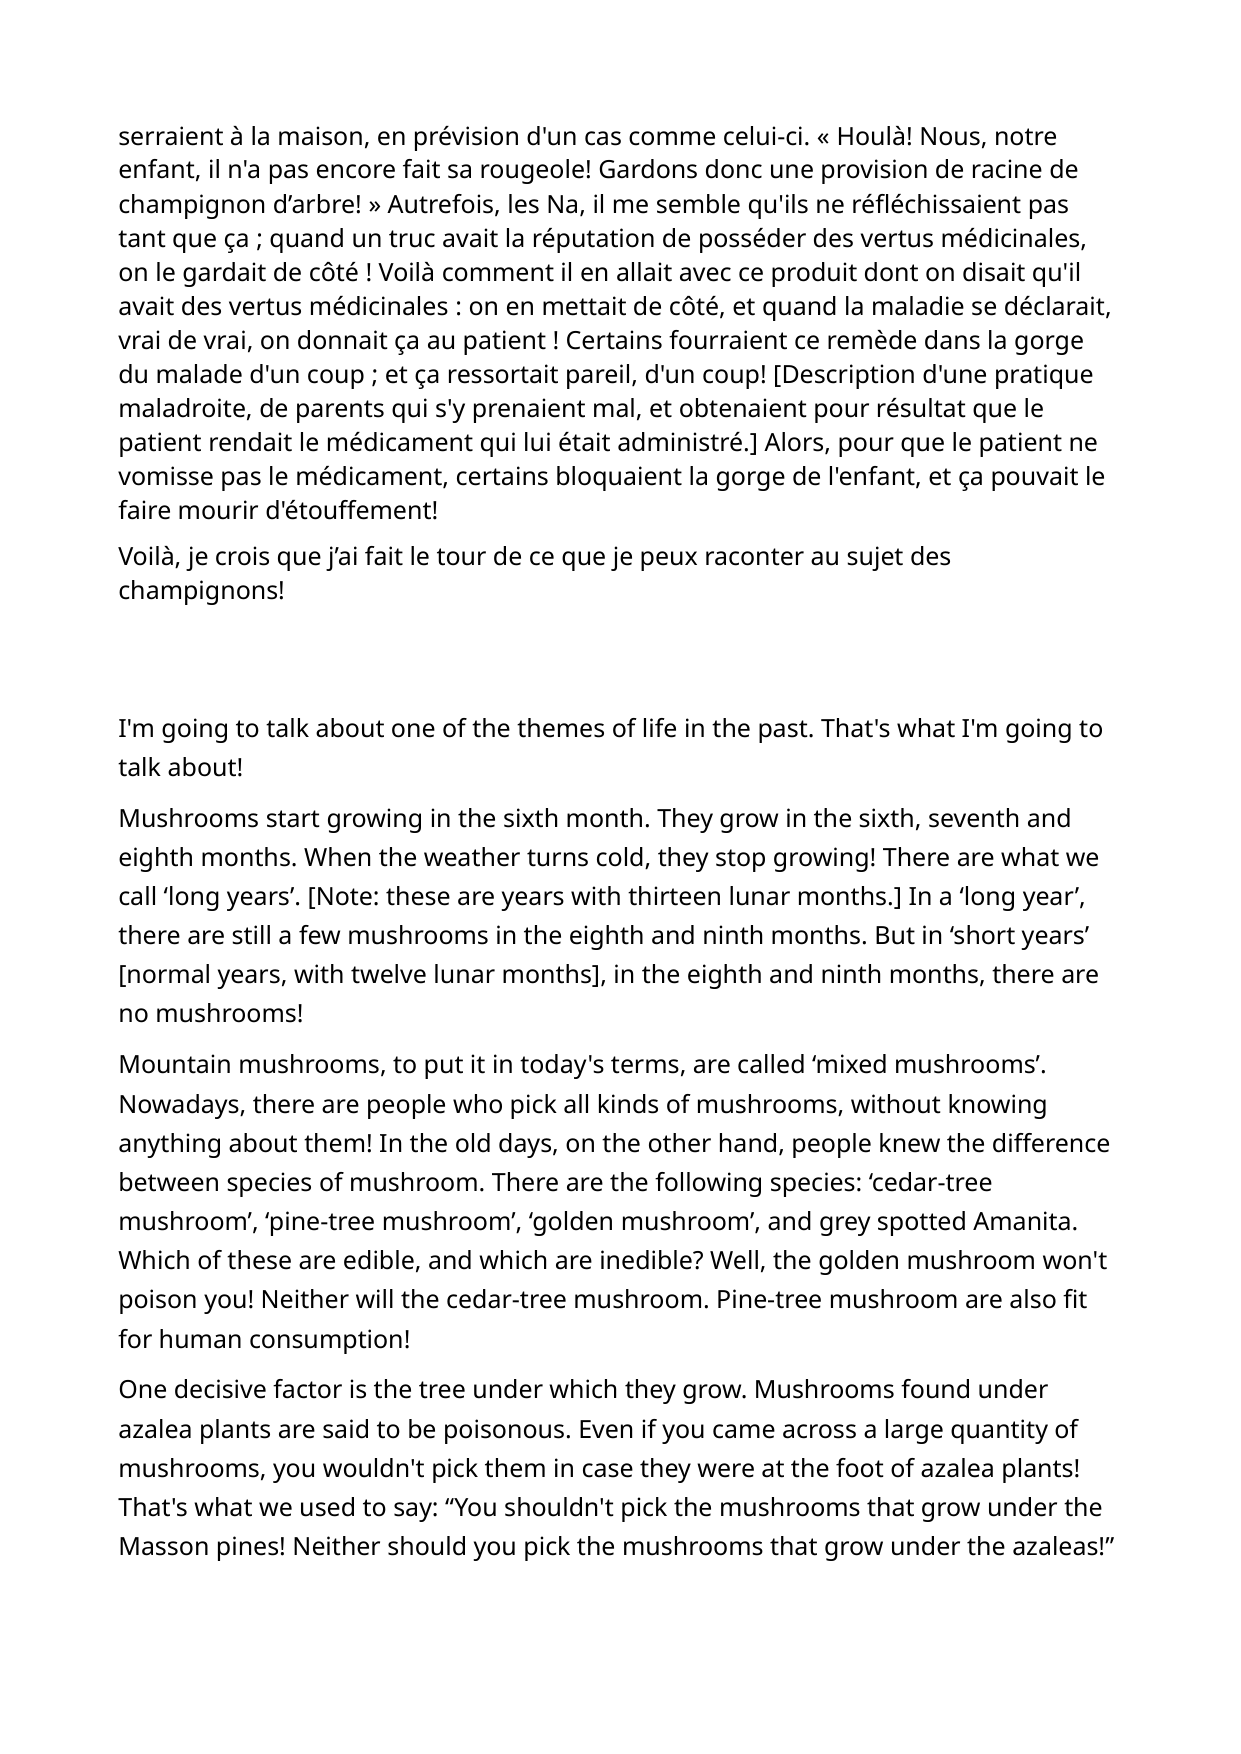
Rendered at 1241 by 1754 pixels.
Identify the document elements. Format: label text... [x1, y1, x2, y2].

text serraient à la maison, en prévision d'un cas comme celui-ci. « Houlà! Nous, notre enfant, il n'a pas encore fait sa rougeole! Gardons donc une provision de racine de champignon d’arbre! » Autrefois, les Na, il me semble qu'ils ne réfléchissaient pas tant que ça ; quand un truc avait la réputation de posséder des vertus médicinales, on le gardait de côté ! Voilà comment il en allait avec ce produit dont on disait qu'il avait des vertus médicinales : on en mettait de côté, et quand la maladie se déclarait, vrai de vrai, on donnait ça au patient ! Certains fourraient ce remède dans la gorge du malade d'un coup ; et ça ressortait pareil, d'un coup! [Description d'une pratique maladroite, de parents qui s'y prenaient mal, et obtenaient pour résultat que le patient rendait le médicament qui lui était administré.] Alors, pour que le patient ne vomisse pas le médicament, certains bloquaient la gorge de l'enfant, et ça pouvait le faire mourir d'étouffement! [118, 118, 1122, 527]
text Mushrooms start growing in the sixth month. They grow in the sixth, seventh and eighth months. When the weather turns cold, they stop growing! There are what we call ‘long years’. [Note: these are years with thirteen lunar months.] In a ‘long year’, there are still a few mushrooms in the eighth and ninth months. But in ‘short years’ [normal years, with twelve lunar months], in the eighth and ninth months, there are no mushrooms! [118, 800, 1122, 1030]
text Voilà, je crois que j’ai fait le tour de ce que je peux raconter au sujet des champignons! [118, 539, 1122, 607]
text Mountain mushrooms, to put it in today's terms, are called ‘mixed mushrooms’. Nowadays, there are people who pick all kinds of mushrooms, without knowing anything about them! In the old days, on the other hand, people knew the difference between species of mushroom. There are the following species: ‘cedar-tree mushroom’, ‘pine-tree mushroom’, ‘golden mushroom’, and grey spotted Amanita. Which of these are edible, and which are inedible? Well, the golden mushroom won't poison you! Neither will the cedar-tree mushroom. Pine-tree mushroom are also fit for human consumption! [118, 1047, 1122, 1355]
text I'm going to talk about one of the themes of life in the past. That's what I'm going to talk about! [118, 710, 1122, 783]
text One decisive factor is the tree under which they grow. Mushrooms found under azalea plants are said to be poisonous. Even if you came across a large quantity of mushrooms, you wouldn't pick them in case they were at the foot of azalea plants! That's what we used to say: “You shouldn't pick the mushrooms that grow under the Masson pines! Neither should you pick the mushrooms that grow under the azaleas!” [118, 1372, 1122, 1563]
